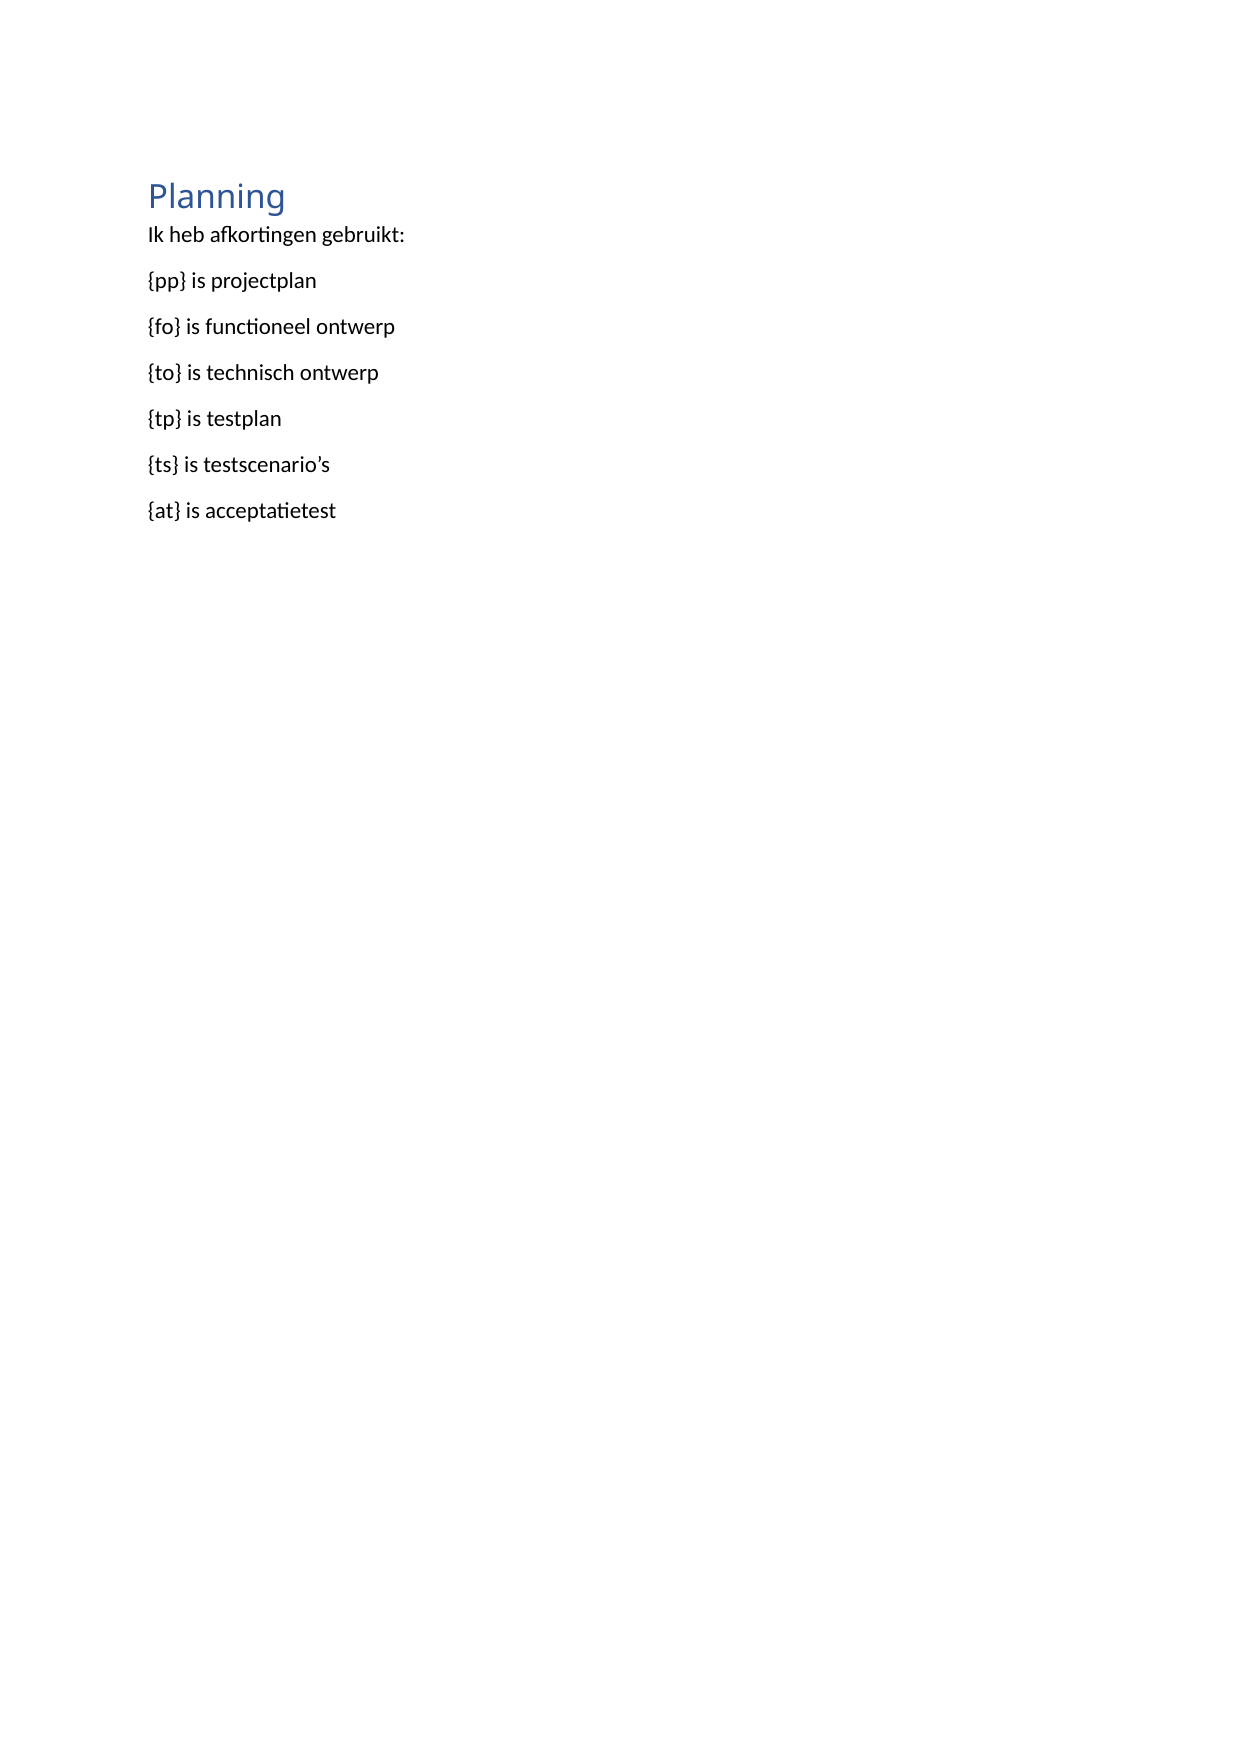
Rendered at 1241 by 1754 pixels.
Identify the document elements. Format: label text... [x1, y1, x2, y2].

text {pp} is projectplan [148, 266, 1093, 294]
text {ts} is testscenario’s [148, 450, 1093, 478]
text {fo} is functioneel ontwerp [148, 312, 1093, 340]
text {to} is technisch ontwerp [148, 358, 1093, 386]
subtitle Planning [148, 173, 1093, 218]
text {at} is acceptatietest [148, 496, 1093, 524]
text {tp} is testplan [148, 404, 1093, 432]
text Ik heb afkortingen gebruikt: [148, 220, 1093, 248]
